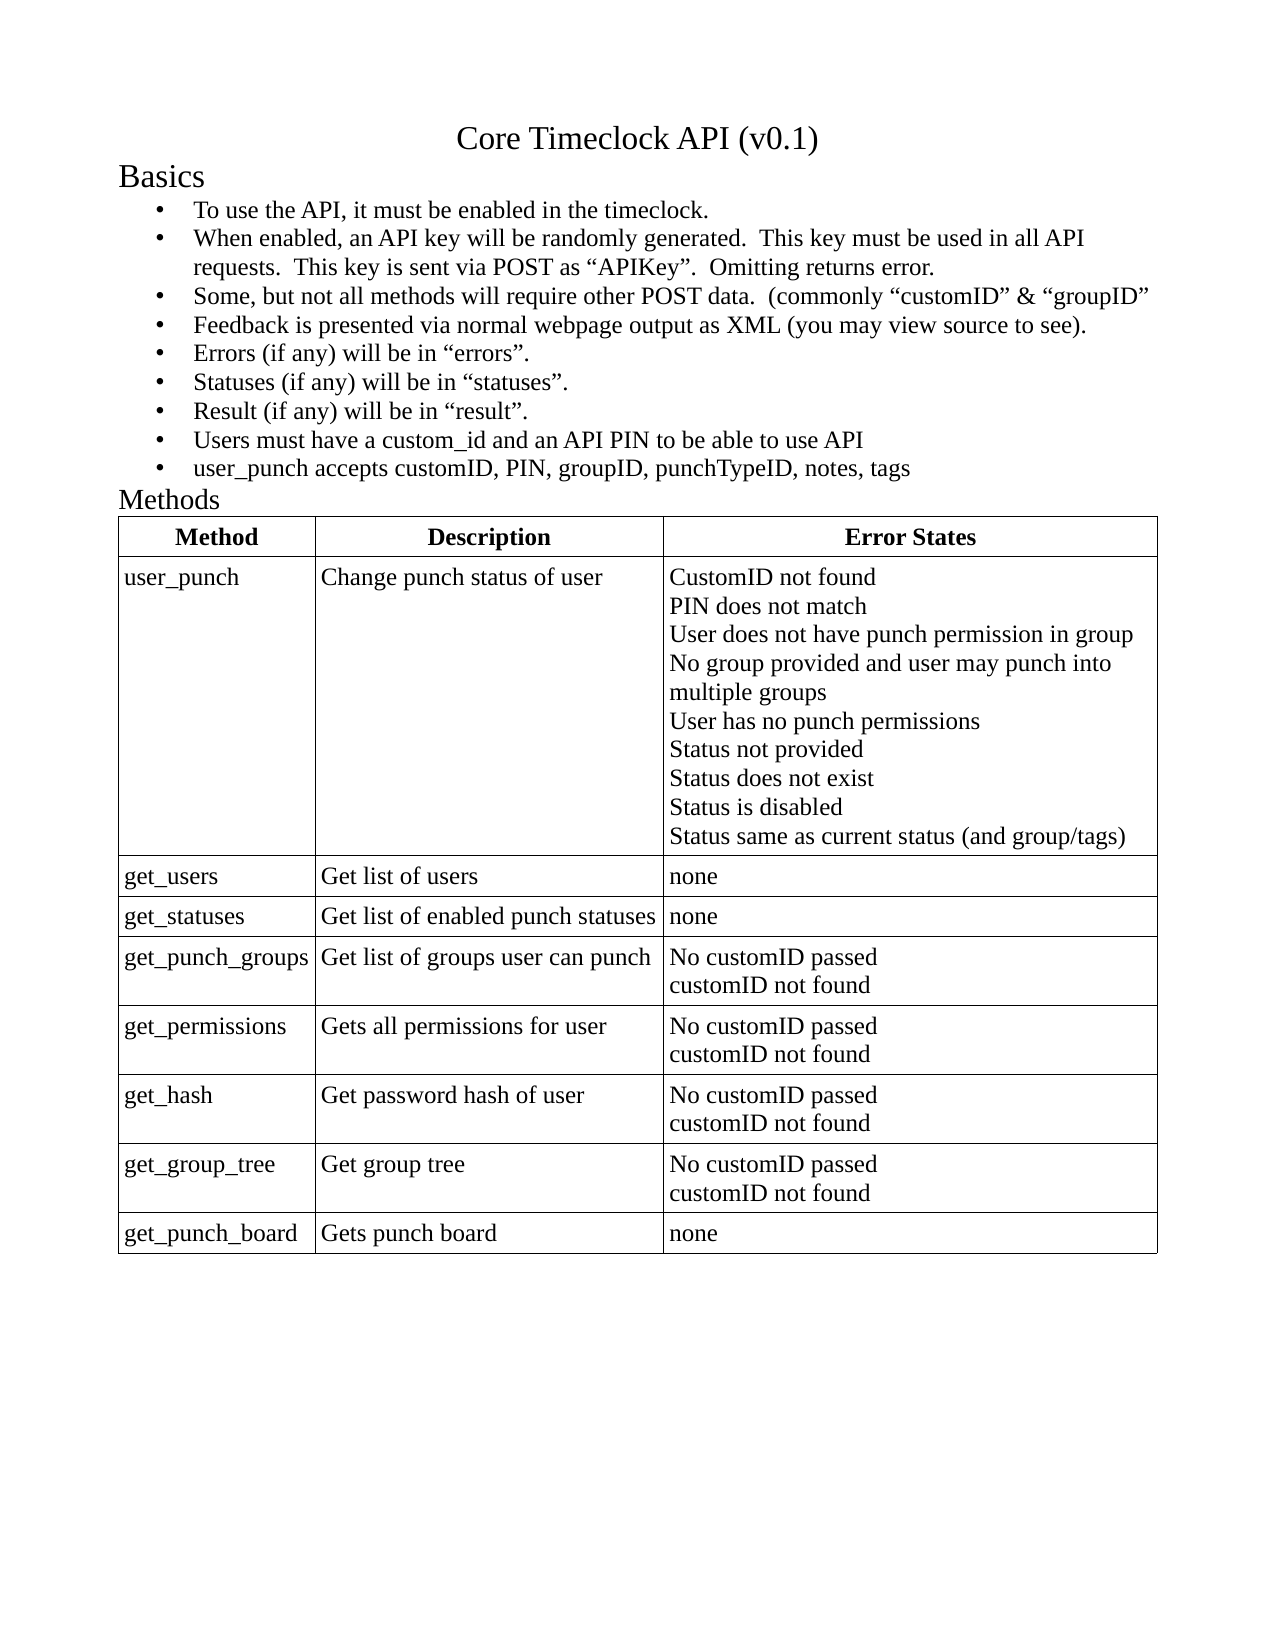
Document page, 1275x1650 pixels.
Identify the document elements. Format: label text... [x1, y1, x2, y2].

table_cell none [664, 1213, 1157, 1252]
table_cell Get list of users [316, 856, 663, 896]
list Result (if any) will be in “result”. [156, 396, 1157, 425]
text Methods [118, 482, 1157, 516]
table_cell get_punch_board [119, 1213, 315, 1252]
list Some, but not all methods will require other POST data. (commonly “customID” & “groupID” [156, 281, 1157, 310]
list When enabled, an API key will be randomly generated. This key must be used in all API requests. This key is sent via POST as “APIKey”. Omitting returns error. [156, 223, 1157, 281]
table_cell Get list of enabled punch statuses [316, 897, 663, 936]
table_cell user_punch [119, 557, 315, 855]
table_cell none [664, 856, 1157, 896]
table_cell CustomID not found PIN does not match User does not have punch permission in group No group provided and user may punch into multiple groups User has no punch permissions Status not provided Status does not exist Status is disabled Status same as current status (and group/tags) [664, 557, 1157, 855]
table_header Method [119, 517, 315, 556]
list user_punch accepts customID, PIN, groupID, punchTypeID, notes, tags [156, 453, 1157, 482]
list Users must have a custom_id and an API PIN to be able to use API [156, 425, 1157, 453]
list Errors (if any) will be in “errors”. [156, 338, 1157, 367]
table_cell No customID passed customID not found [664, 937, 1157, 1005]
table_cell get_statuses [119, 897, 315, 936]
table_cell get_punch_groups [119, 937, 315, 1005]
list Statuses (if any) will be in “statuses”. [156, 367, 1157, 396]
table_cell get_users [119, 856, 315, 896]
table_cell get_group_tree [119, 1144, 315, 1212]
table_cell Get password hash of user [316, 1075, 663, 1143]
list To use the API, it must be enabled in the timeclock. [156, 195, 1157, 223]
table_cell No customID passed customID not found [664, 1144, 1157, 1212]
list Feedback is presented via normal webpage output as XML (you may view source to see). [156, 310, 1157, 338]
text Core Timeclock API (v0.1) [118, 118, 1157, 156]
table_cell get_permissions [119, 1006, 315, 1074]
table_header Error States [664, 517, 1157, 556]
table_cell Get group tree [316, 1144, 663, 1212]
table_cell Gets punch board [316, 1213, 663, 1252]
table_cell No customID passed customID not found [664, 1075, 1157, 1143]
table_cell Change punch status of user [316, 557, 663, 855]
table_cell Gets all permissions for user [316, 1006, 663, 1074]
table_cell Get list of groups user can punch [316, 937, 663, 1005]
table_cell none [664, 897, 1157, 936]
table_header Description [316, 517, 663, 556]
table_cell get_hash [119, 1075, 315, 1143]
text Basics [118, 156, 1157, 195]
table_cell No customID passed customID not found [664, 1006, 1157, 1074]
